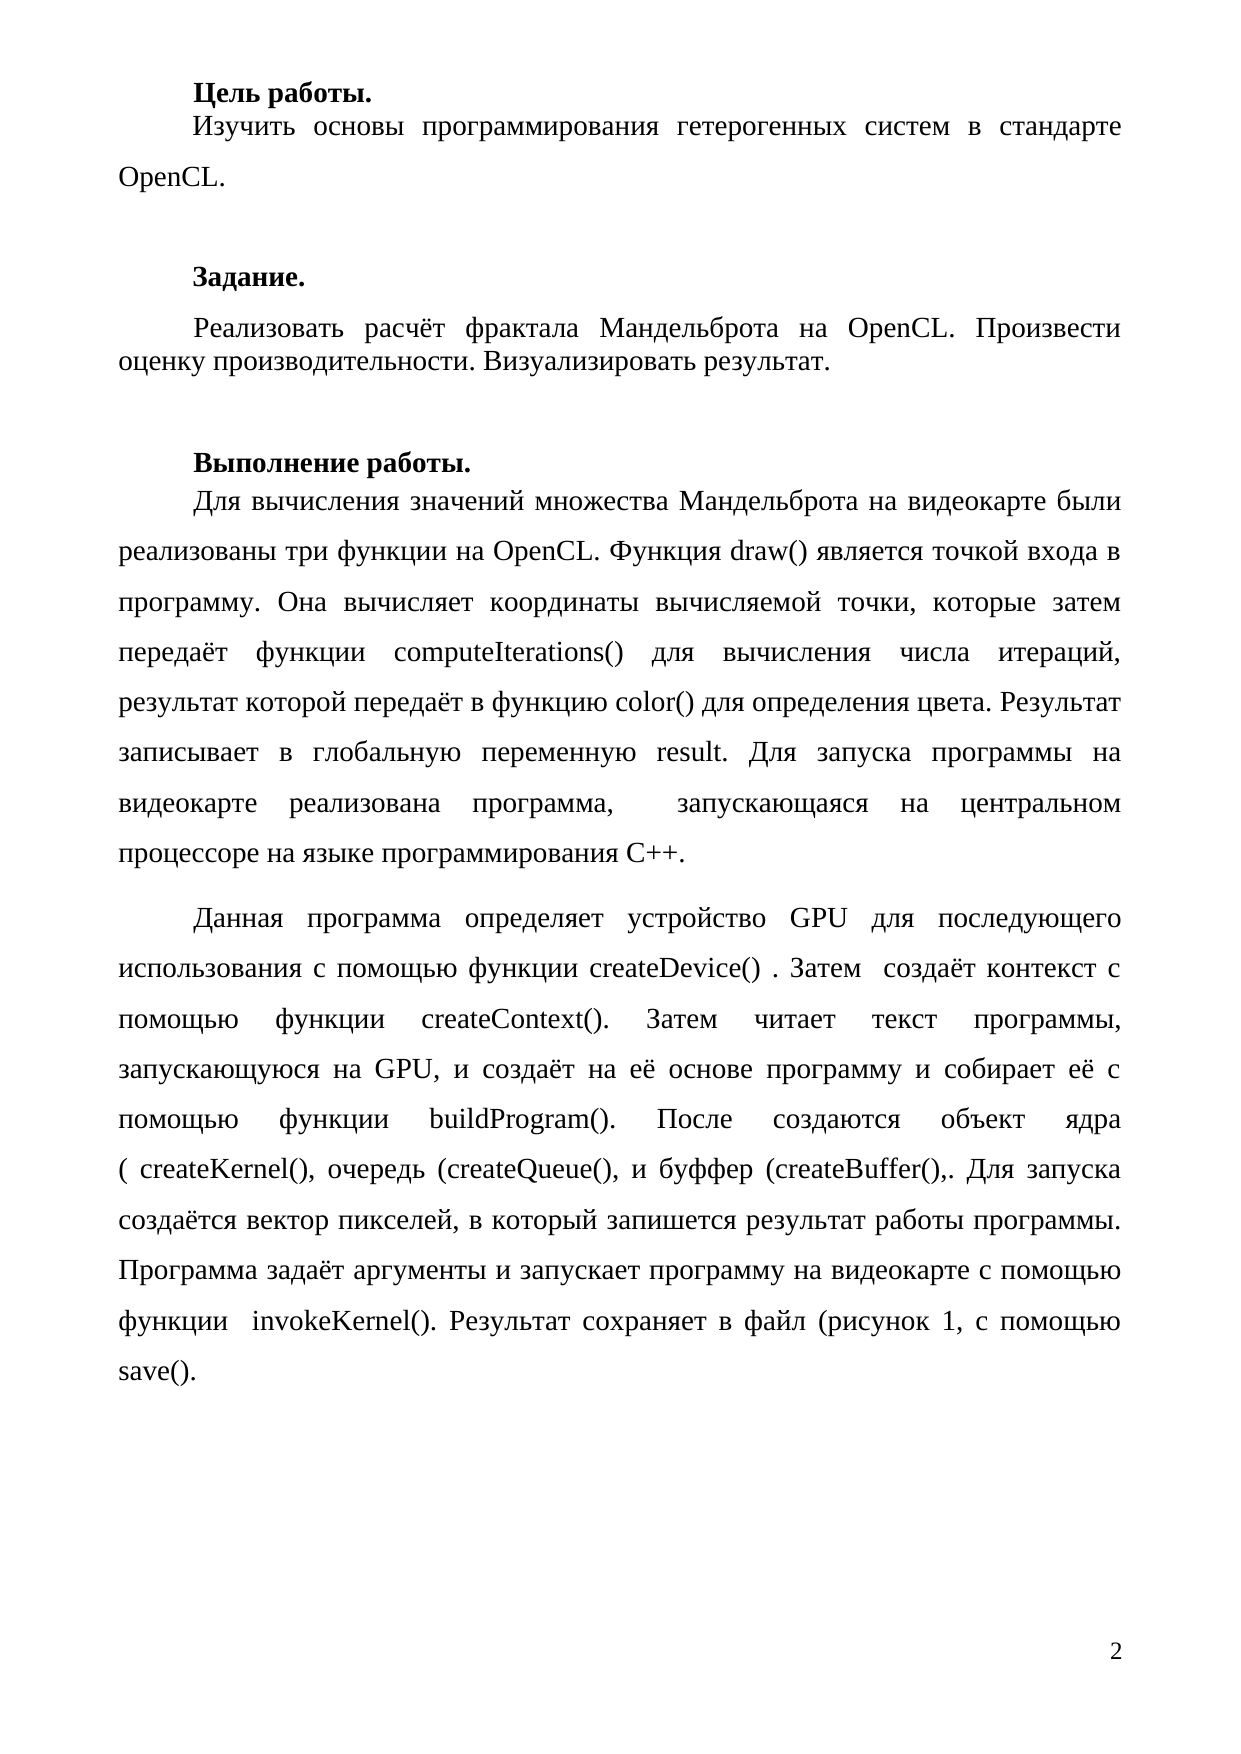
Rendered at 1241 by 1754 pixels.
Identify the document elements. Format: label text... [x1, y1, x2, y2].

text Изучить основы программирования гетерогенных систем в стандарте OpenCL. [118, 108, 1122, 192]
text Для вычисления значений множества Мандельброта на видеокарте были реализованы три функции на OpenCL. Функция draw() является точкой входа в программу. Она вычисляет координаты вычисляемой точки, которые затем передаёт функции computeIterations() для вычисления числа итераций, результат которой передаёт в функцию color() для определения цвета. Результат записывает в глобальную переменную result. Для запуска программы на видеокарте реализована программа, запускающаяся на центральном процессоре на языке программирования C++. [118, 483, 1122, 869]
text Данная программа определяет устройство GPU для последующего использования с помощью функции createDevice() . Затем создаёт контекст с помощью функции createContext(). Затем читает текст программы, запускающуюся на GPU, и создаёт на её основе программу и собирает её с помощью функции buildProgram(). После создаются объект ядра ( createKernel(), очередь (createQueue(), и буффер (createBuffer(),. Для запуска создаётся вектор пикселей, в который запишется результат работы программы. Программа задаёт аргументы и запускает программу на видеокарте с помощью функции invokeKernel(). Результат сохраняет в файл (рисунок 1, с помощью save(). [118, 900, 1122, 1386]
subtitle Цель работы. [118, 75, 1122, 108]
subtitle Выполнение работы. [118, 445, 1122, 479]
text Задание. [118, 259, 1122, 293]
text Реализовать расчёт фрактала Мандельброта на OpenCL. Произвести оценку производительности. Визуализировать результат. [118, 310, 1122, 377]
